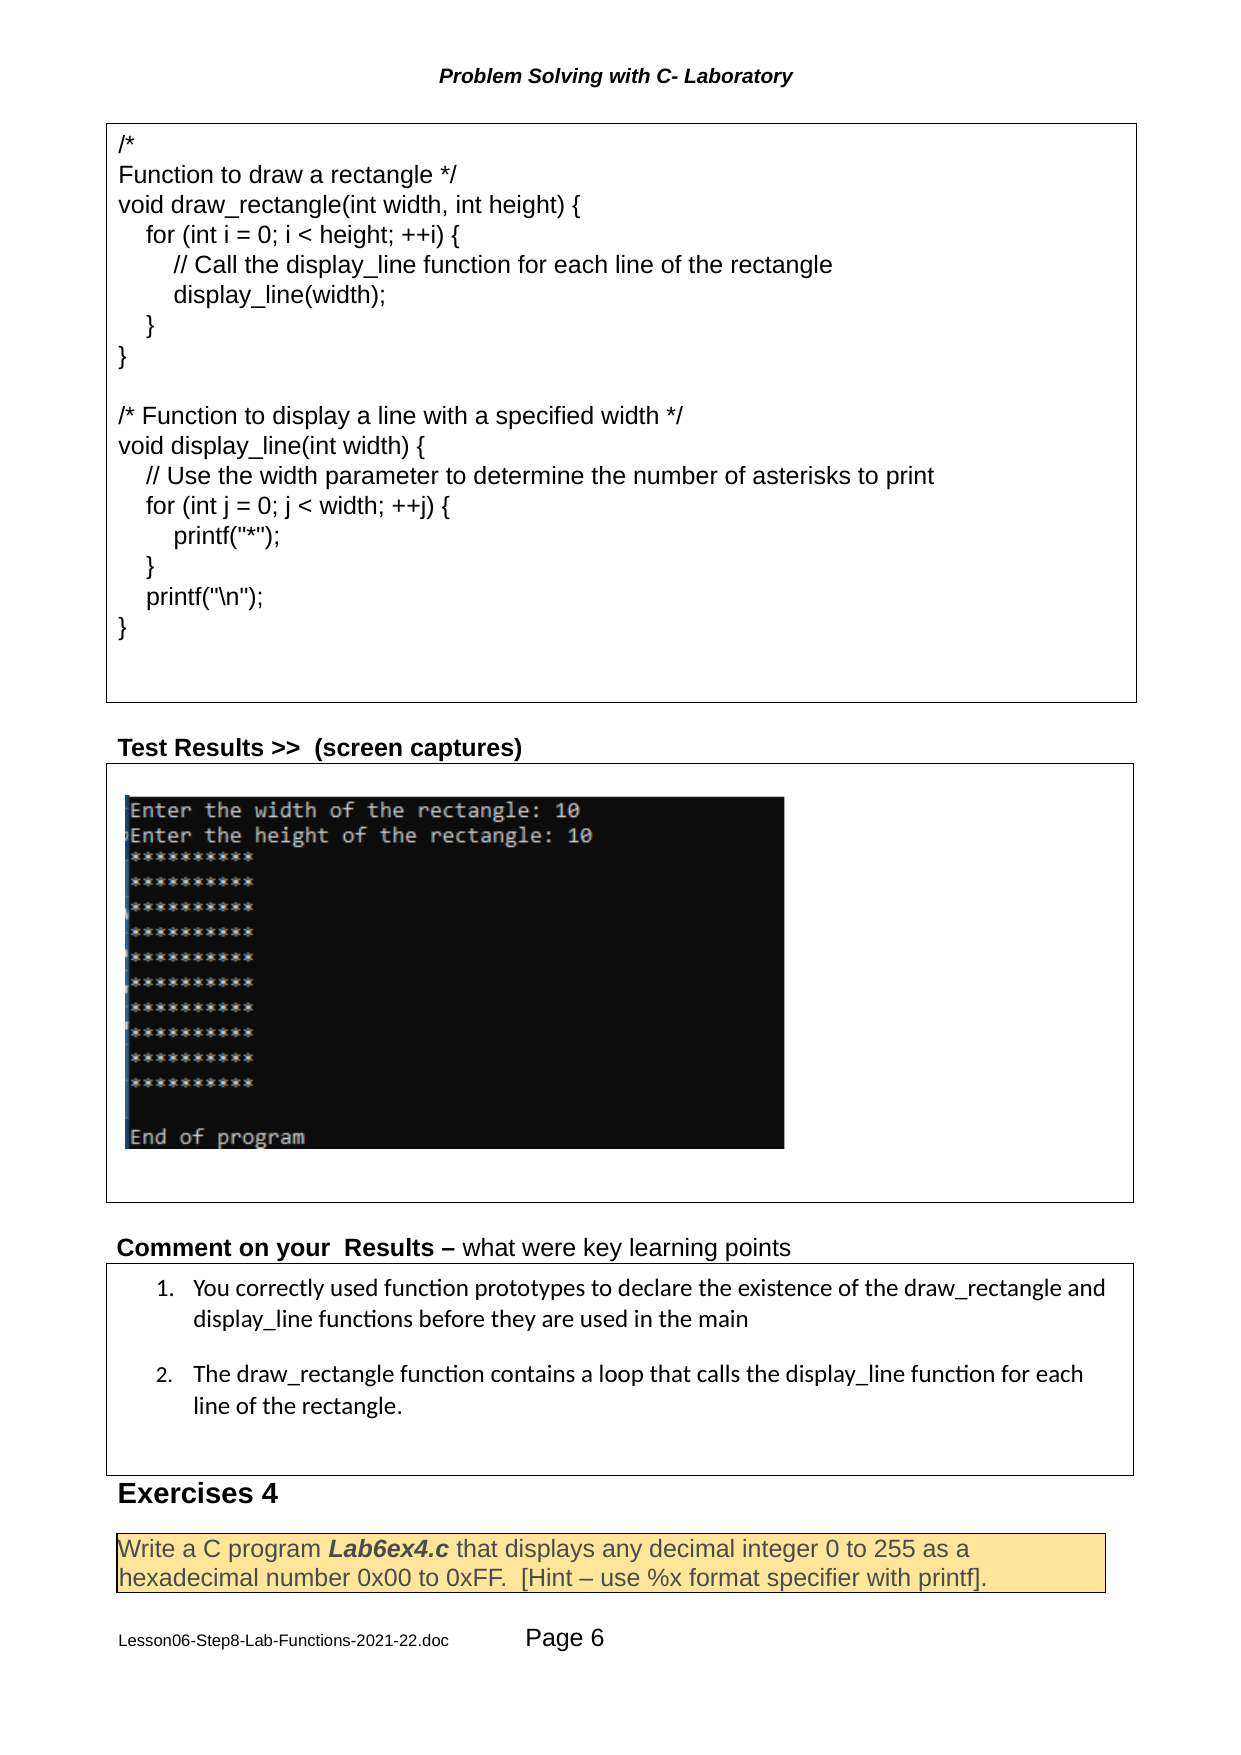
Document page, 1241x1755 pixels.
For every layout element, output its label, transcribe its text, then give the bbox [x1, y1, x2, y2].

text Comment on your Results – what were key learning points [116, 1233, 1106, 1262]
table_header /* Function to draw a rectangle */ void draw_rectangle(int width, int height) { for (int i = 0; i < height; ++i) { // Call the display_line function for each line of the rectangle display_line(width); } } /* Function to display a line with a specified width */ void display_line(int width) { // Use the width parameter to determine the number of asterisks to print for (int j = 0; j < width; ++j) { printf("*"); } printf("\n"); } [107, 124, 1136, 702]
table_header [107, 764, 1133, 1202]
text Write a C program Lab6ex4.c that displays any decimal integer 0 to 255 as a hexadecimal number 0x00 to 0xFF. [Hint – use %x format specifier with printf]. [118, 1534, 1105, 1592]
subtitle Test Results >> (screen captures) [117, 733, 1106, 762]
subtitle Exercises 4 [117, 1476, 1106, 1509]
table_header You correctly used function prototypes to declare the existence of the draw_rectangle and display_line functions before they are used in the main The draw_rectangle function contains a loop that calls the display_line function for each line of the rectangle. [107, 1264, 1133, 1475]
